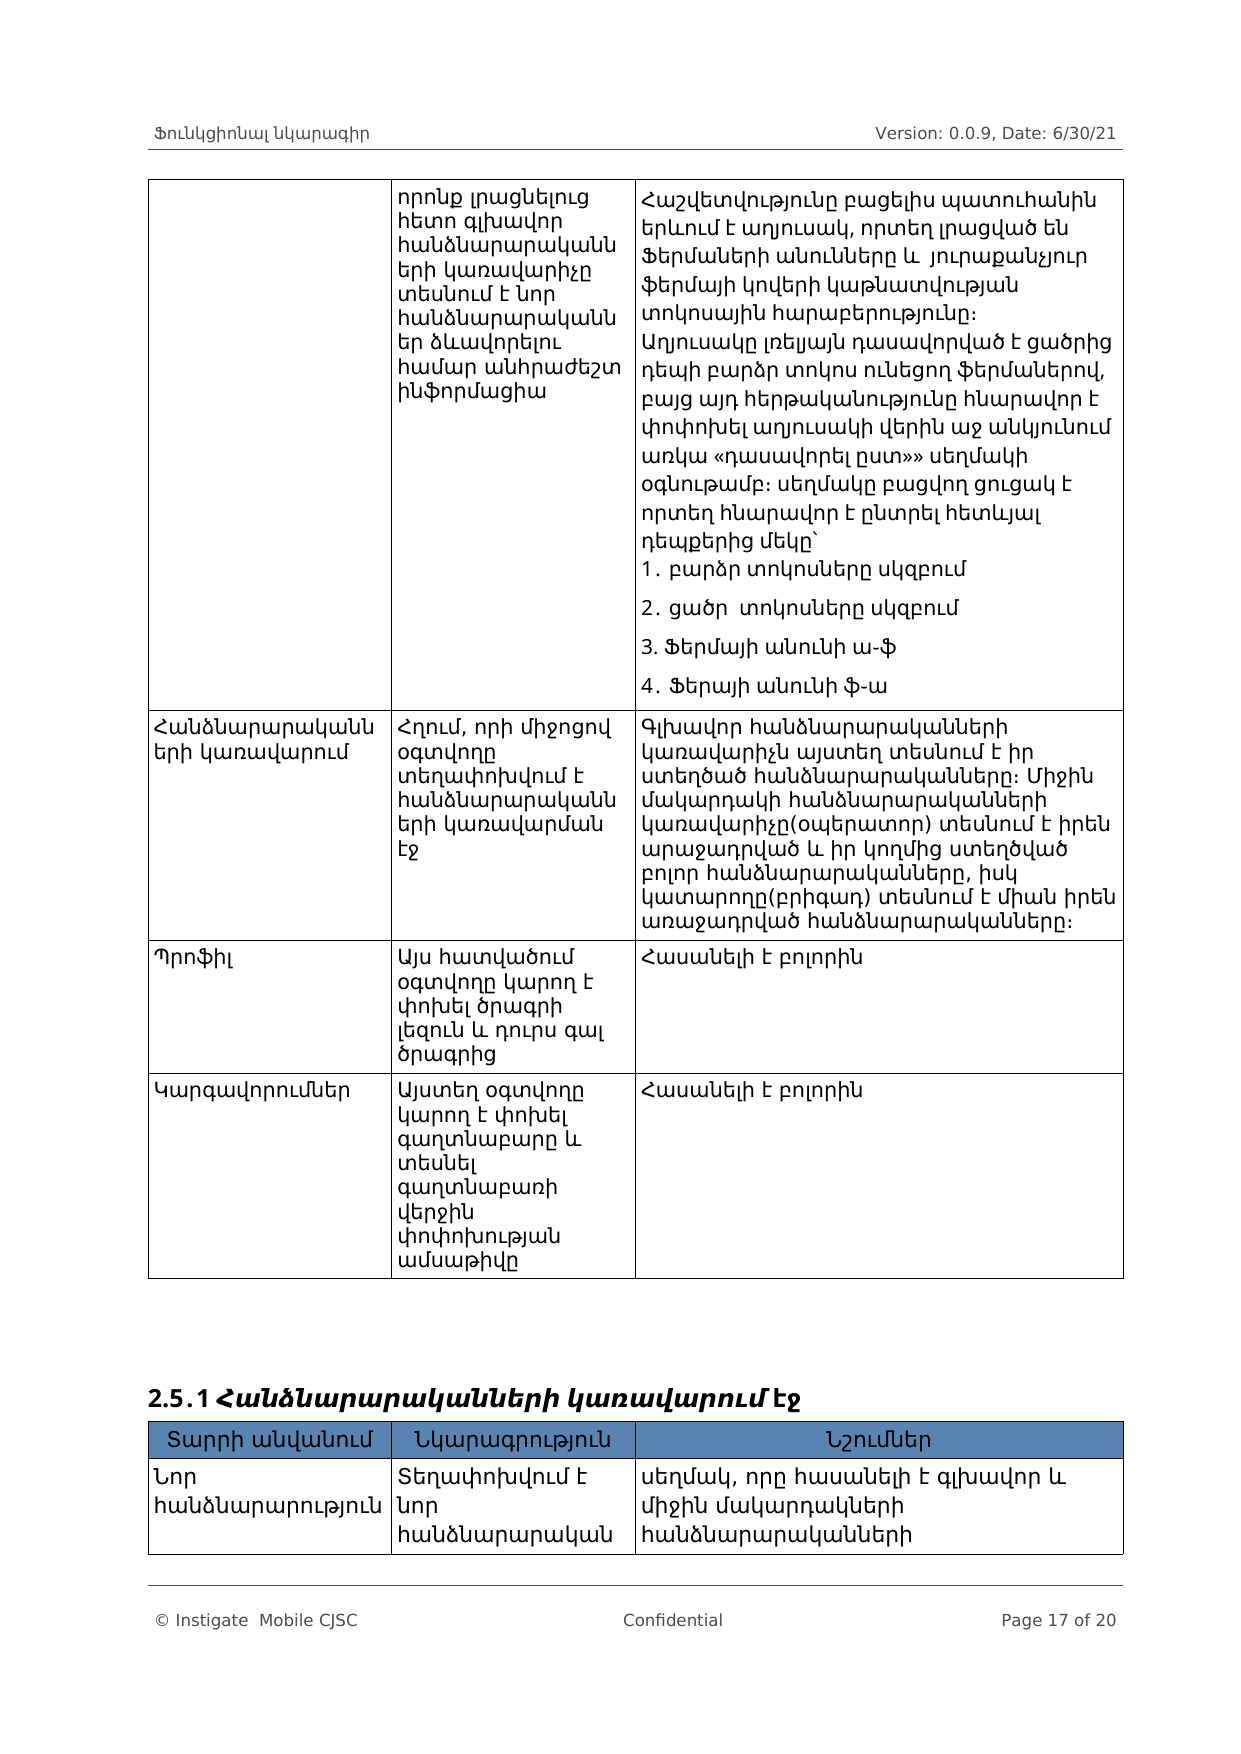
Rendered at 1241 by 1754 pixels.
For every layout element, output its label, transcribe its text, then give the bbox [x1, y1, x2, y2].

table_cell Հաշվետվությունը բացելիս պատուհանին երևում է աղյուսակ, որտեղ լրացված են Ֆերմաների անունները և յուրաքանչյուր ֆերմայի կովերի կաթնատվության տոկոսային հարաբերությունը։ Աղյուսակը լռելյայն դասավորված է ցածրից դեպի բարձր տոկոս ունեցող ֆերմաներով, բայց այդ հերթականությունը հնարավոր է փոփոխել աղյուսակի վերին աջ անկյունում առկա «դասավորել ըստ»» սեղմակի օգնութամբ։ սեղմակը բացվող ցուցակ է որտեղ հնարավոր է ընտրել հետևյալ դեպքերից մեկը՝ 1․ բարձր տոկոսները սկզբում 2․ ցածր տոկոսները սկզբում 3. Ֆերմայի անունի ա֊ֆ 4․ Ֆերայի անունի ֆ֊ա [636, 180, 1123, 709]
table_cell Հղում, որի միջոցով օգտվողը տեղափոխվում է հանձնարարականների կառավարման էջ [392, 711, 635, 939]
table_cell Նոր հանձնարարություն [149, 1459, 391, 1554]
table_header Նշումներ [636, 1422, 1123, 1458]
table_header Նկարագրություն [392, 1422, 635, 1458]
table_cell Հասանելի է բոլորին [636, 1074, 1123, 1278]
table_header Տարրի անվանում [149, 1422, 391, 1458]
list 2.5․1 Հանձնարարականների կառավարում էջ [148, 1380, 1123, 1414]
table_cell Հասանելի է բոլորին [636, 941, 1123, 1072]
table_cell Տեղափոխվում է նոր հանձնարարական [392, 1459, 635, 1554]
table_cell Այս հատվածում օգտվողը կարող է փոխել ծրագրի լեզուն և դուրս գալ ծրագրից [392, 941, 635, 1072]
table_cell [149, 180, 391, 709]
table_cell Պրոֆիլ [149, 941, 391, 1072]
table_cell Հանձնարարականների կառավարում [149, 711, 391, 939]
table_cell Այստեղ օգտվողը կարող է փոխել գաղտնաբարը և տեսնել գաղտնաբառի վերջին փոփոխության ամսաթիվը [392, 1074, 635, 1278]
table_cell որոնք լրացնելուց հետո գլխավոր հանձնարարականների կառավարիչը տեսնում է նոր հանձնարարականներ ձևավորելու համար անհրաժեշտ ինֆորմացիա [392, 180, 635, 709]
table_cell Գլխավոր հանձնարարականների կառավարիչն այստեղ տեսնում է իր ստեղծած հանձնարարականները։ Միջին մակարդակի հանձնարարականների կառավարիչը(օպերատոր) տեսնում է իրեն արաջադրված և իր կողմից ստեղծված բոլոր հանձնարարականները, իսկ կատարողը(բրիգադ) տեսնում է միան իրեն առաջադրված հանձնարարականները։ [636, 711, 1123, 939]
table_cell սեղմակ, որը հասանելի է գլխավոր և միջին մակարդակների հանձնարարականների [636, 1459, 1123, 1554]
table_cell Կարգավորումներ [149, 1074, 391, 1278]
